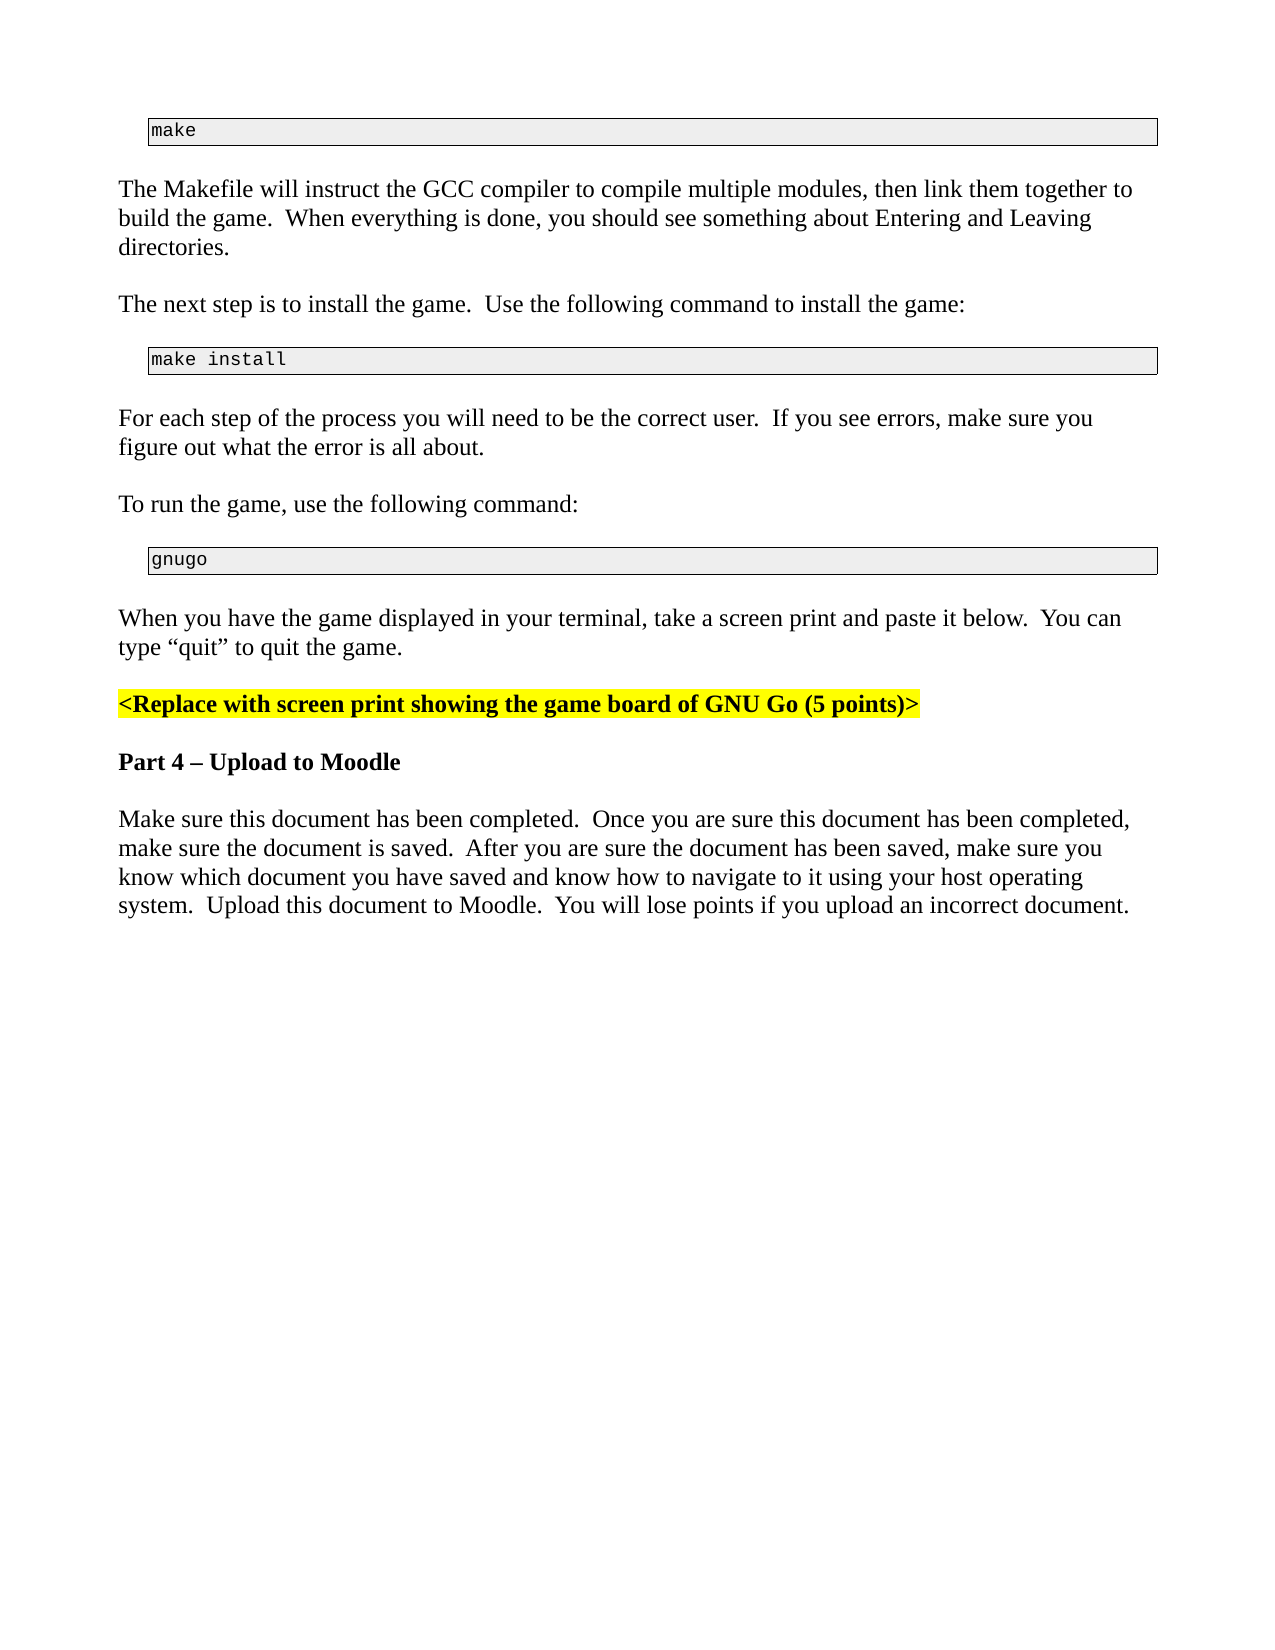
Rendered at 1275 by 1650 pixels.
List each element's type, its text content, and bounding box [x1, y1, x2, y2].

text The Makefile will instruct the GCC compiler to compile multiple modules, then link them together to build the game. When everything is done, you should see something about Entering and Leaving directories. [118, 174, 1157, 261]
text make [149, 119, 1157, 145]
text The next step is to install the game. Use the following command to install the game: [118, 289, 1157, 318]
text When you have the game displayed in your terminal, take a screen print and paste it below. You can type “quit” to quit the game. [118, 603, 1157, 661]
text gnugo [149, 548, 1157, 574]
text <Replace with screen print showing the game board of GNU Go (5 points)> [118, 689, 1157, 718]
text make install [149, 348, 1157, 374]
text Make sure this document has been completed. Once you are sure this document has been completed, make sure the document is saved. After you are sure the document has been saved, make sure you know which document you have saved and know how to navigate to it using your host operating system. Upload this document to Moodle. You will lose points if you upload an incorrect document. [118, 804, 1157, 919]
text For each step of the process you will need to be the correct user. If you see errors, make sure you figure out what the error is all about. [118, 403, 1157, 461]
text To run the game, use the following command: [118, 489, 1157, 518]
text Part 4 – Upload to Moodle [118, 747, 1157, 776]
